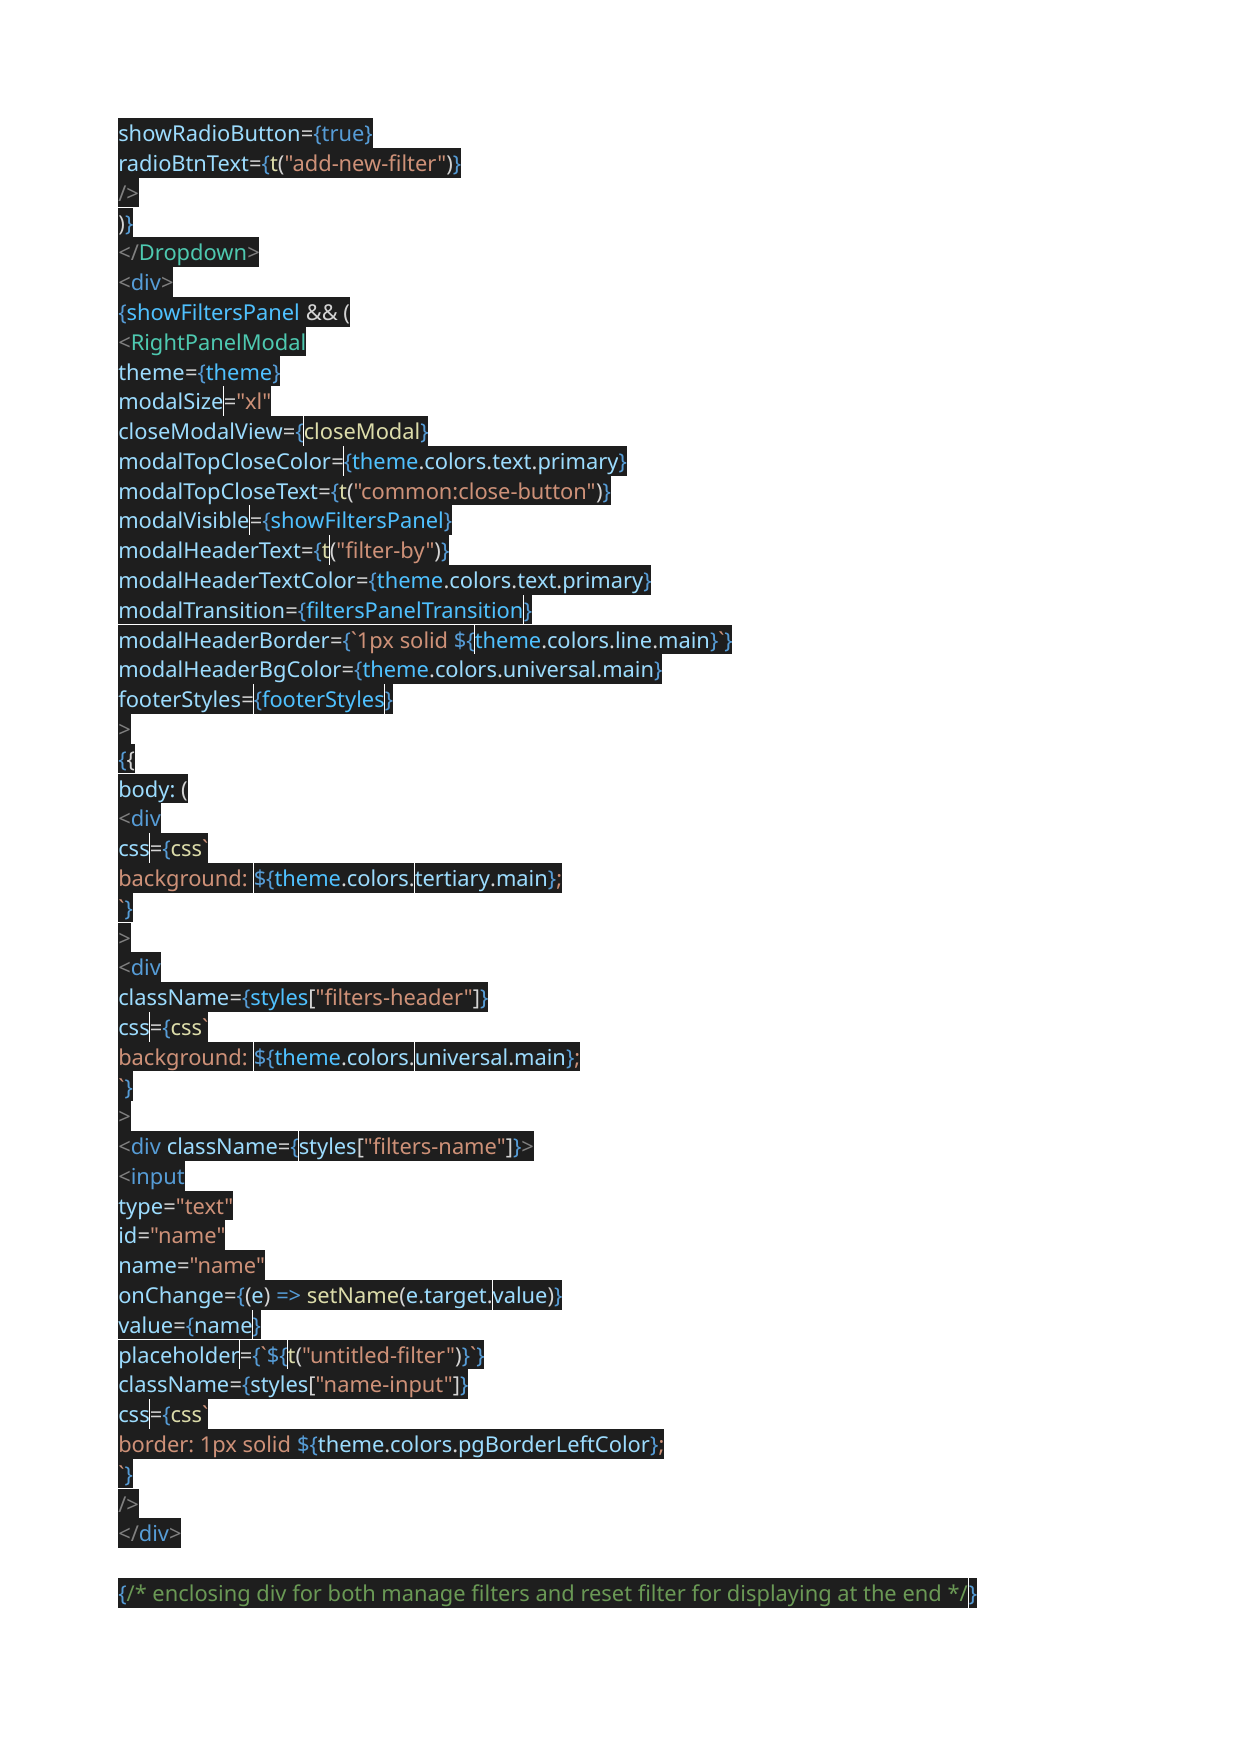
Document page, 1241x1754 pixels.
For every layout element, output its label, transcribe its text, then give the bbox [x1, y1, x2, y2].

text className={styles["name-input"]} [118, 1369, 1122, 1399]
text </Dropdown> [118, 237, 1122, 267]
text `} [118, 1459, 1122, 1488]
text modalTopCloseText={t("common:close-button")} [118, 476, 1122, 505]
text css={css` [118, 1399, 1122, 1429]
text placeholder={`${t("untitled-filter")}`} [118, 1339, 1122, 1369]
text <div> [118, 267, 1122, 297]
text id="name" [118, 1220, 1122, 1250]
text background: ${theme.colors.tertiary.main}; [118, 863, 1122, 893]
text modalTopCloseColor={theme.colors.text.primary} [118, 446, 1122, 476]
text modalHeaderBorder={`1px solid ${theme.colors.line.main}`} [118, 624, 1122, 654]
text <RightPanelModal [118, 327, 1122, 356]
text onChange={(e) => setName(e.target.value)} [118, 1280, 1122, 1310]
text theme={theme} [118, 356, 1122, 386]
text modalTransition={filtersPanelTransition} [118, 595, 1122, 624]
text css={css` [118, 1012, 1122, 1042]
text `} [118, 893, 1122, 922]
text )} [118, 207, 1122, 237]
text name="name" [118, 1250, 1122, 1280]
text footerStyles={footerStyles} [118, 684, 1122, 714]
text modalVisible={showFiltersPanel} [118, 505, 1122, 535]
text </div> [118, 1518, 1122, 1548]
text showRadioButton={true} [118, 118, 1122, 148]
text `} [118, 1071, 1122, 1101]
text background: ${theme.colors.universal.main}; [118, 1042, 1122, 1071]
text > [118, 1101, 1122, 1131]
text modalHeaderText={t("filter-by")} [118, 535, 1122, 565]
text type="text" [118, 1191, 1122, 1220]
text <input [118, 1161, 1122, 1191]
text css={css` [118, 833, 1122, 863]
text <div [118, 803, 1122, 833]
text radioBtnText={t("add-new-filter")} [118, 148, 1122, 178]
text border: 1px solid ${theme.colors.pgBorderLeftColor}; [118, 1429, 1122, 1459]
text modalSize="xl" [118, 386, 1122, 416]
text > [118, 714, 1122, 744]
text /> [118, 1488, 1122, 1518]
text <div className={styles["filters-name"]}> [118, 1131, 1122, 1161]
text {/* enclosing div for both manage filters and reset filter for displaying at the end */} [118, 1578, 1122, 1608]
text closeModalView={closeModal} [118, 416, 1122, 446]
text > [118, 922, 1122, 952]
text <div [118, 952, 1122, 982]
text className={styles["filters-header"]} [118, 982, 1122, 1012]
text /> [118, 178, 1122, 207]
text modalHeaderBgColor={theme.colors.universal.main} [118, 654, 1122, 684]
text {showFiltersPanel && ( [118, 297, 1122, 327]
text modalHeaderTextColor={theme.colors.text.primary} [118, 565, 1122, 595]
text body: ( [118, 773, 1122, 803]
text {{ [118, 744, 1122, 773]
text value={name} [118, 1310, 1122, 1339]
